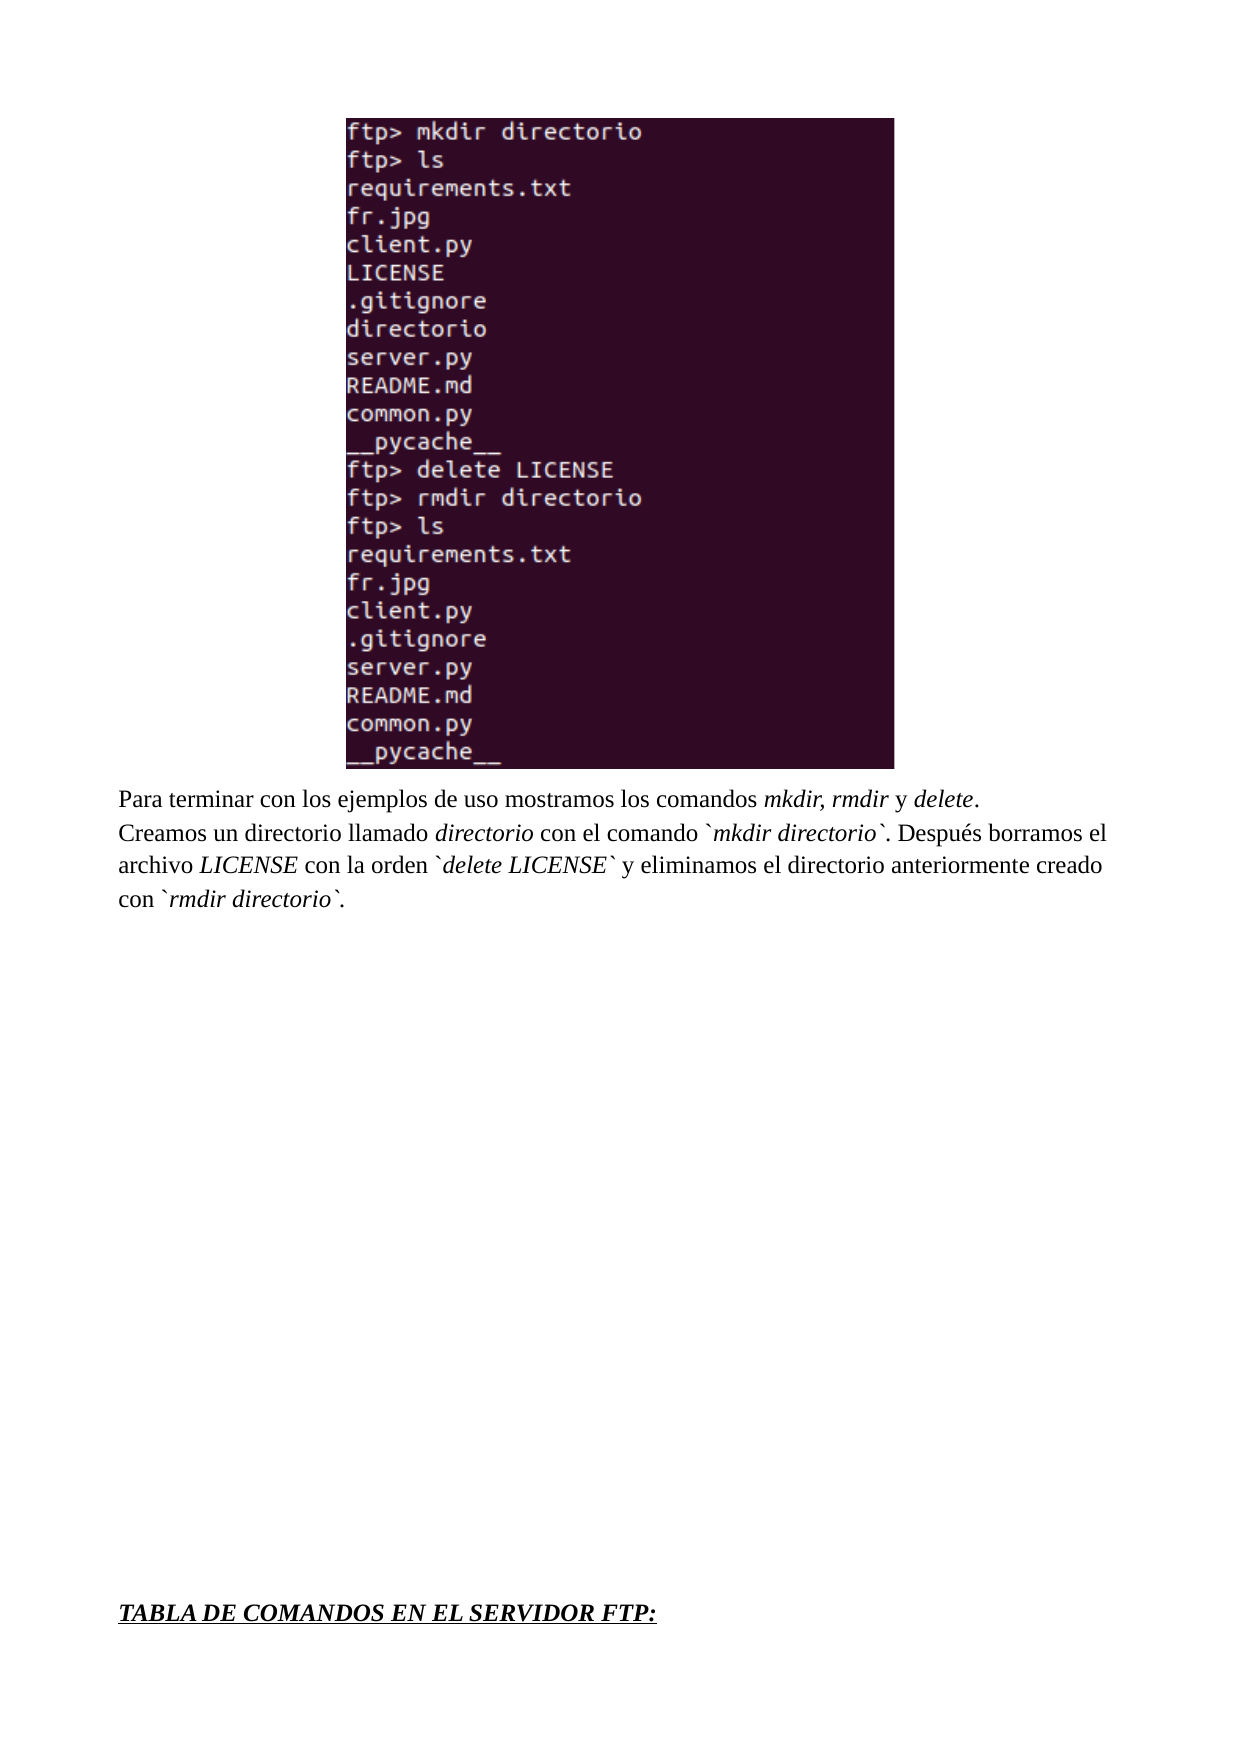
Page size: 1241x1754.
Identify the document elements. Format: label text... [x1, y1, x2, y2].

text TABLA DE COMANDOS EN EL SERVIDOR FTP: [118, 1598, 1122, 1626]
picture [346, 118, 895, 769]
text Para terminar con los ejemplos de uso mostramos los comandos mkdir, rmdir y delete. Creamos un directorio llamado directorio con el comando `mkdir directorio`. Después borramos el archivo LICENSE con la orden `delete LICENSE` y eliminamos el directorio anteriormente creado con `rmdir directorio`. [118, 784, 1122, 912]
